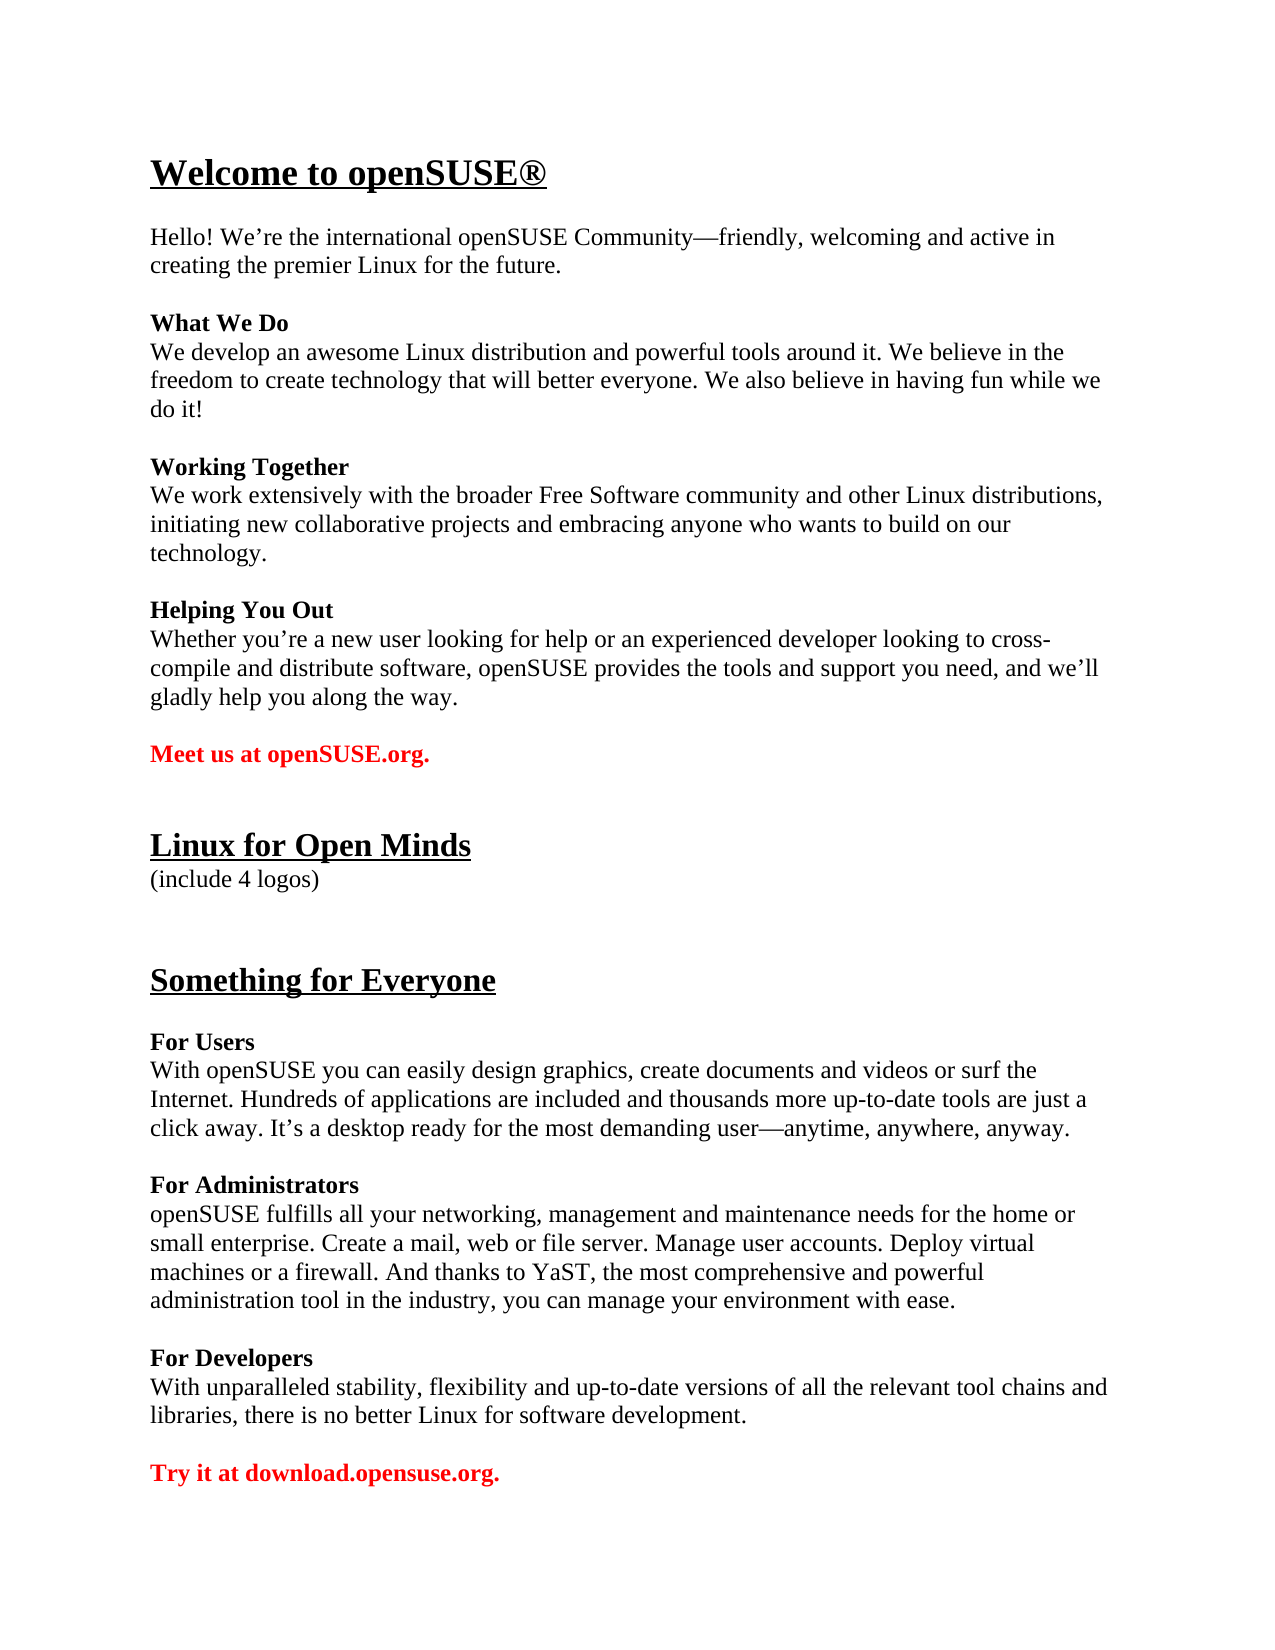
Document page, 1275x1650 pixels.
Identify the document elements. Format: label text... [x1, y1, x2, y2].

text For Users [150, 1027, 1125, 1056]
text With openSUSE you can easily design graphics, create documents and videos or surf the Internet. Hundreds of applications are included and thousands more up-to-date tools are just a click away. It’s a desktop ready for the most demanding user—anytime, anywhere, anyway. [150, 1056, 1125, 1142]
text Working Together [150, 452, 1125, 481]
text (include 4 logos) [150, 864, 1125, 893]
text Linux for Open Minds [150, 826, 1125, 864]
text Welcome to openSUSE® [150, 150, 1125, 193]
text openSUSE fulfills all your networking, management and maintenance needs for the home or small enterprise. Create a mail, web or file server. Manage user accounts. Deploy virtual machines or a firewall. And thanks to YaST, the most comprehensive and powerful administration tool in the industry, you can manage your environment with ease. [150, 1199, 1125, 1314]
text We work extensively with the broader Free Software community and other Linux distributions, initiating new collaborative projects and embracing anyone who wants to build on our technology. [150, 481, 1125, 567]
text Whether you’re a new user looking for help or an experienced developer looking to cross-compile and distribute software, openSUSE provides the tools and support you need, and we’ll gladly help you along the way. [150, 624, 1125, 711]
text With unparalleled stability, flexibility and up-to-date versions of all the relevant tool chains and libraries, there is no better Linux for software development. [150, 1372, 1125, 1429]
text We develop an awesome Linux distribution and powerful tools around it. We believe in the freedom to create technology that will better everyone. We also believe in having fun while we do it! [150, 337, 1125, 423]
text For Developers [150, 1343, 1125, 1372]
text Meet us at openSUSE.org. [150, 739, 1125, 768]
text What We Do [150, 308, 1125, 337]
text For Administrators [150, 1171, 1125, 1199]
text Hello! We’re the international openSUSE Community—friendly, welcoming and active in creating the premier Linux for the future. [150, 222, 1125, 279]
text Helping You Out [150, 596, 1125, 624]
text Try it at download.opensuse.org. [150, 1458, 1125, 1487]
text Something for Everyone [150, 960, 1125, 998]
